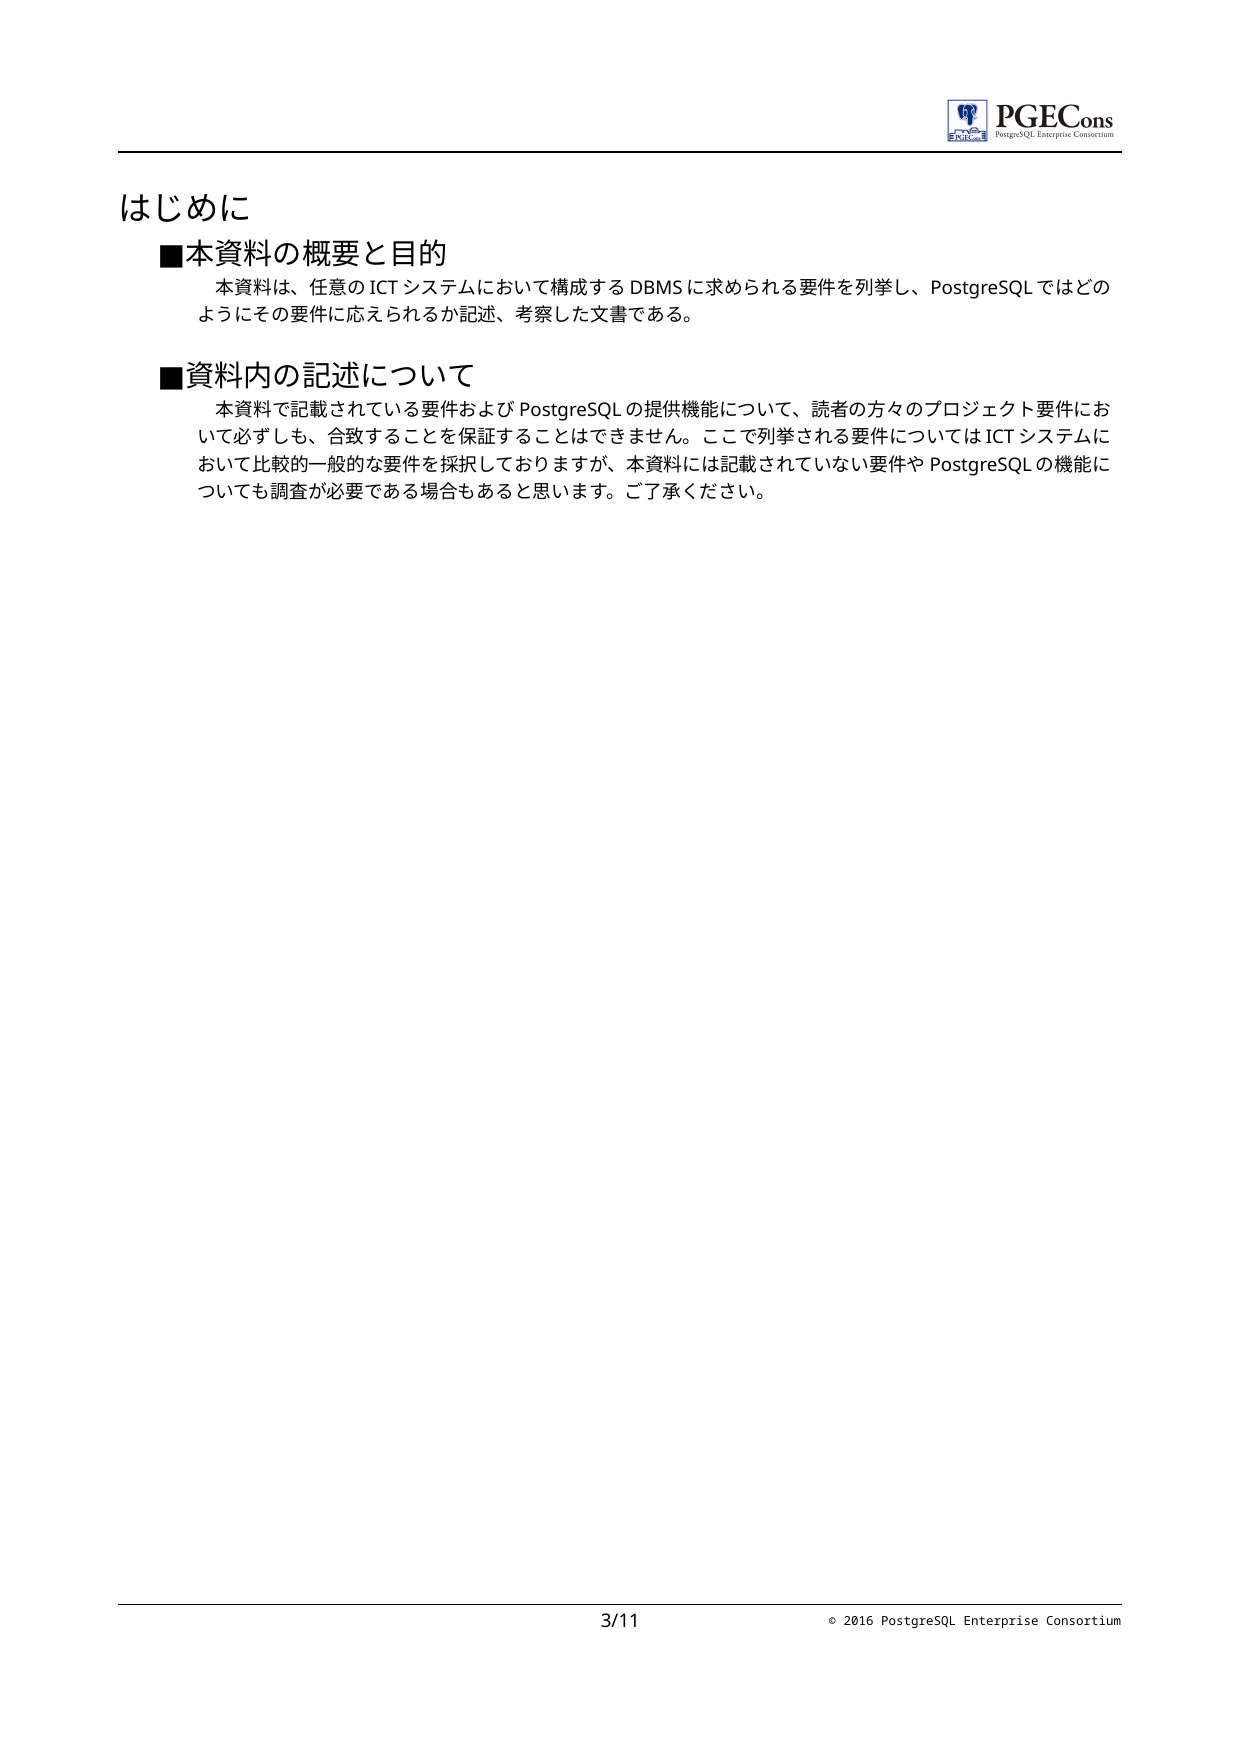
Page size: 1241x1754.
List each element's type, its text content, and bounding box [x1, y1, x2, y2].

text はじめに [118, 182, 1122, 230]
text ■資料内の記述について [157, 353, 1122, 395]
text ■本資料の概要と目的 [157, 230, 1122, 273]
text 本資料で記載されている要件およびPostgreSQLの提供機能について、読者の方々のプロジェクト要件において必ずしも、合致することを保証することはできません。ここで列挙される要件についてはICTシステムにおいて比較的一般的な要件を採択しておりますが、本資料には記載されていない要件やPostgreSQLの機能についても調査が必要である場合もあると思います。ご了承ください。 [197, 395, 1122, 504]
text 本資料は、任意のICTシステムにおいて構成するDBMSに求められる要件を列挙し、PostgreSQLではどのようにその要件に応えられるか記述、考察した文書である。 [197, 273, 1122, 327]
picture [941, 94, 1119, 147]
